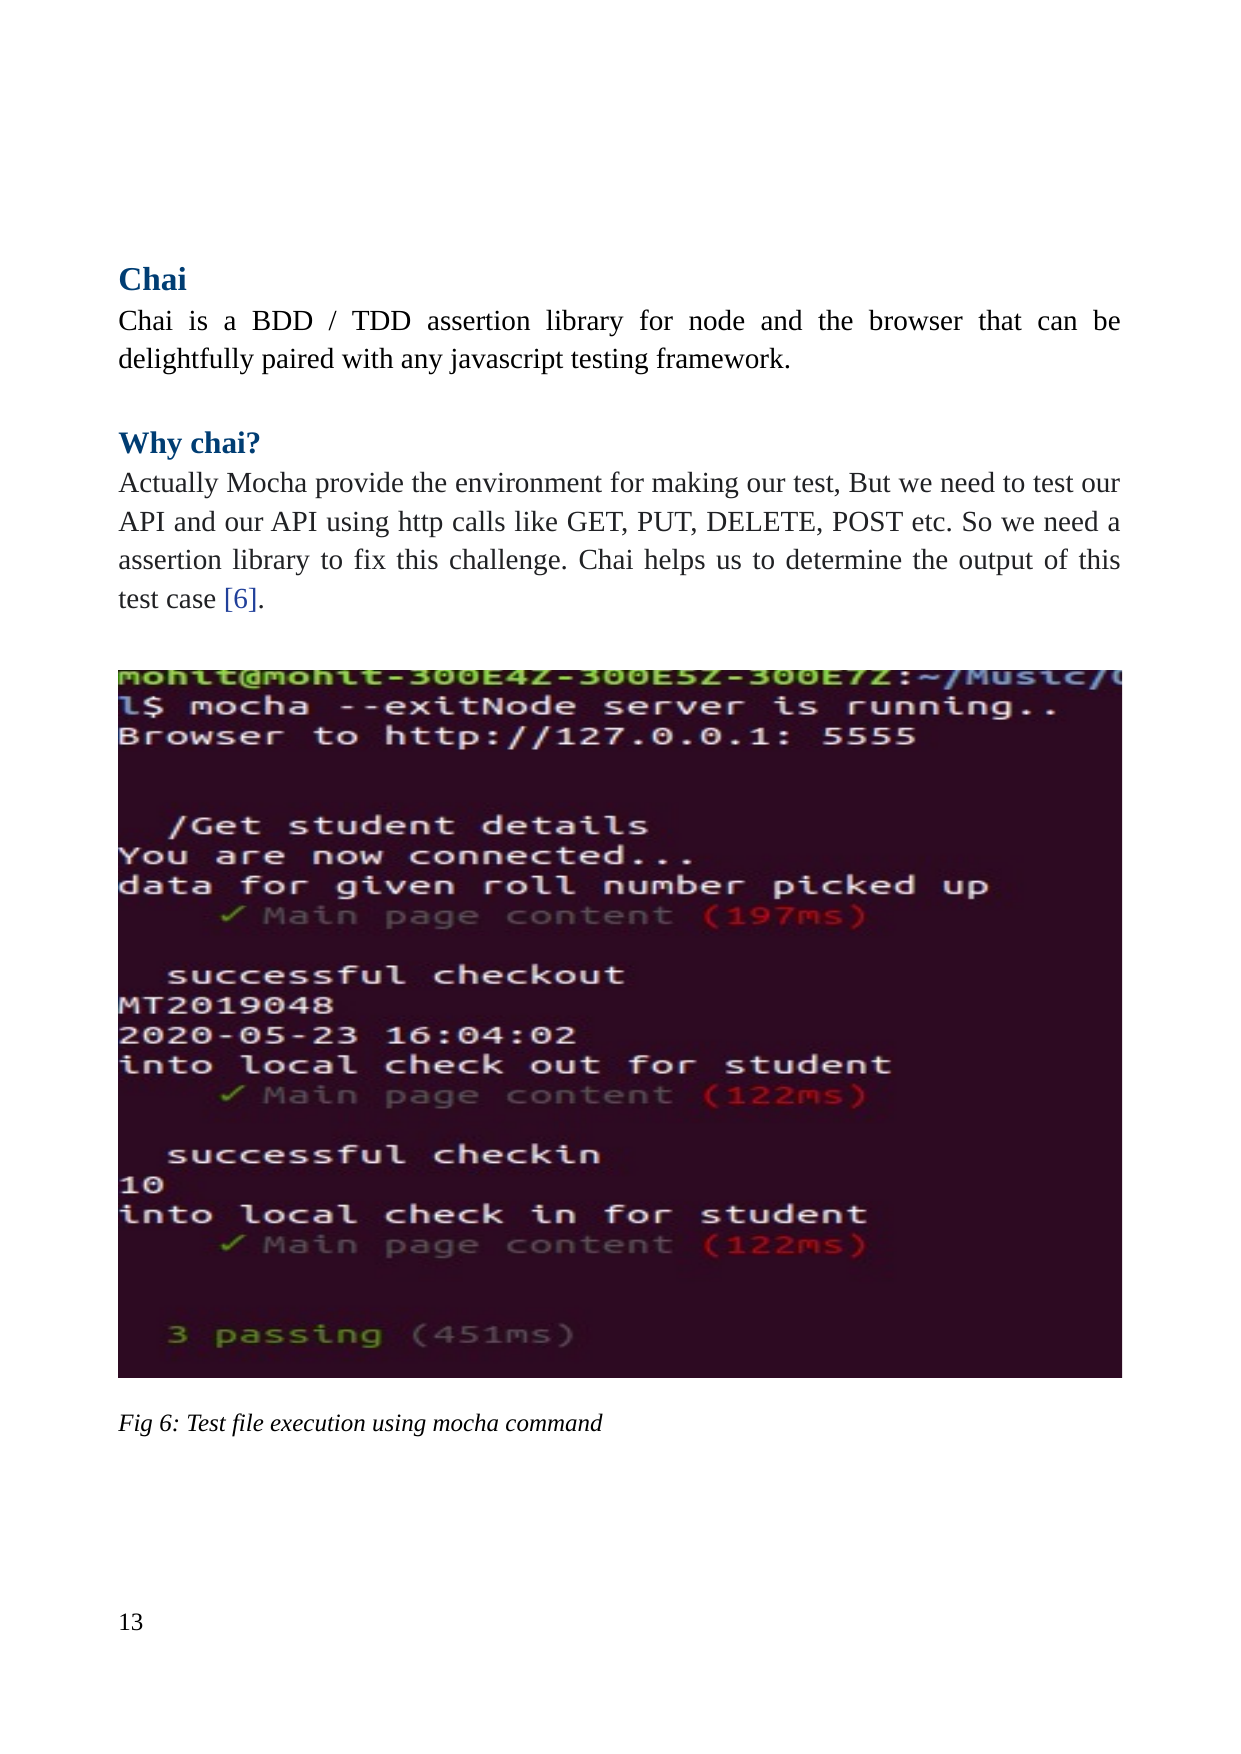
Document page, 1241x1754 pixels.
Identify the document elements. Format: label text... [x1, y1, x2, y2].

picture [118, 670, 1123, 1378]
text Chai is a BDD / TDD assertion library for node and the browser that can be delightfully paired with any javascript testing framework. [118, 303, 1122, 375]
text Why chai? [118, 424, 1122, 460]
text Actually Mocha provide the environment for making our test, But we need to test our API and our API using http calls like GET, PUT, DELETE, POST etc. So we need a assertion library to fix this challenge. Chai helps us to determine the output of this test case [6]. [118, 465, 1122, 614]
text Fig 6: Test file execution using mocha command [118, 1408, 1162, 1437]
text Chai [118, 259, 1122, 297]
